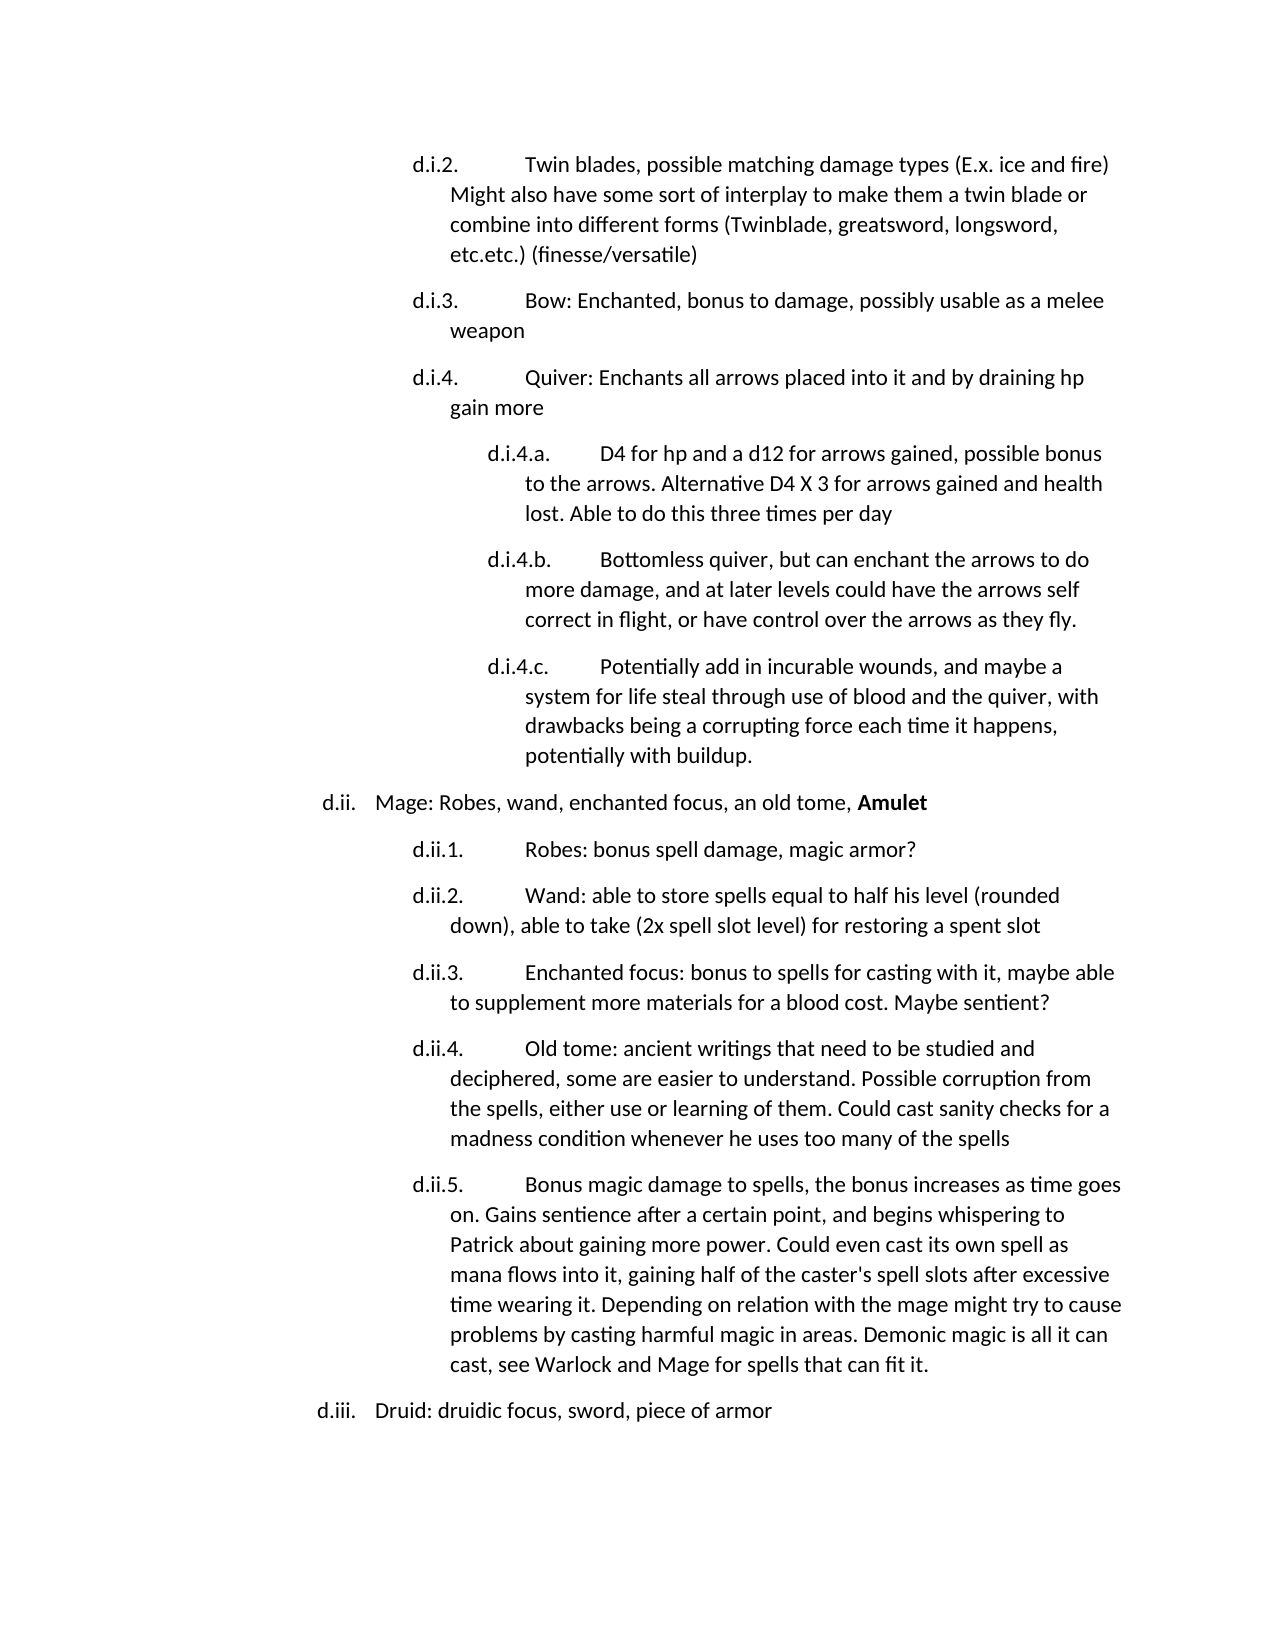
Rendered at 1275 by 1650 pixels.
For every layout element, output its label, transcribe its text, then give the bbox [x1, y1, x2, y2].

list Twin blades, possible matching damage types (E.x. ice and fire) Might also have some sort of interplay to make them a twin blade or combine into different forms (Twinblade, greatsword, longsword, etc.etc.) (finesse/versatile) [412, 150, 1125, 268]
list D4 for hp and a d12 for arrows gained, possible bonus to the arrows. Alternative D4 X 3 for arrows gained and health lost. Able to do this three times per day [487, 439, 1125, 527]
list Bow: Enchanted, bonus to damage, possibly usable as a melee weapon [412, 286, 1125, 344]
list Enchanted focus: bonus to spells for casting with it, maybe able to supplement more materials for a blood cost. Maybe sentient? [412, 958, 1125, 1016]
list Druid: druidic focus, sword, piece of armor [356, 1396, 1125, 1424]
list Robes: bonus spell damage, magic armor? [412, 835, 1125, 863]
list Potentially add in incurable wounds, and maybe a system for life steal through use of blood and the quiver, with drawbacks being a corrupting force each time it happens, potentially with buildup. [487, 652, 1125, 769]
list Mage: Robes, wand, enchanted focus, an old tome, Amulet [356, 788, 1125, 816]
list Bottomless quiver, but can enchant the arrows to do more damage, and at later levels could have the arrows self correct in flight, or have control over the arrows as they fly. [487, 546, 1125, 633]
list Wand: able to store spells equal to half his level (rounded down), able to take (2x spell slot level) for restoring a spent slot [412, 881, 1125, 939]
list Old tome: ancient writings that need to be studied and deciphered, some are easier to understand. Possible corruption from the spells, either use or learning of them. Could cast sanity checks for a madness condition whenever he uses too many of the spells [412, 1034, 1125, 1152]
list Quiver: Enchants all arrows placed into it and by draining hp gain more [412, 363, 1125, 421]
list Bonus magic damage to spells, the bonus increases as time goes on. Gains sentience after a certain point, and begins whispering to Patrick about gaining more power. Could even cast its own spell as mana flows into it, gaining half of the caster's spell slots after excessive time wearing it. Depending on relation with the mage might try to cause problems by casting harmful magic in areas. Demonic magic is all it can cast, see Warlock and Mage for spells that can fit it. [412, 1170, 1125, 1378]
